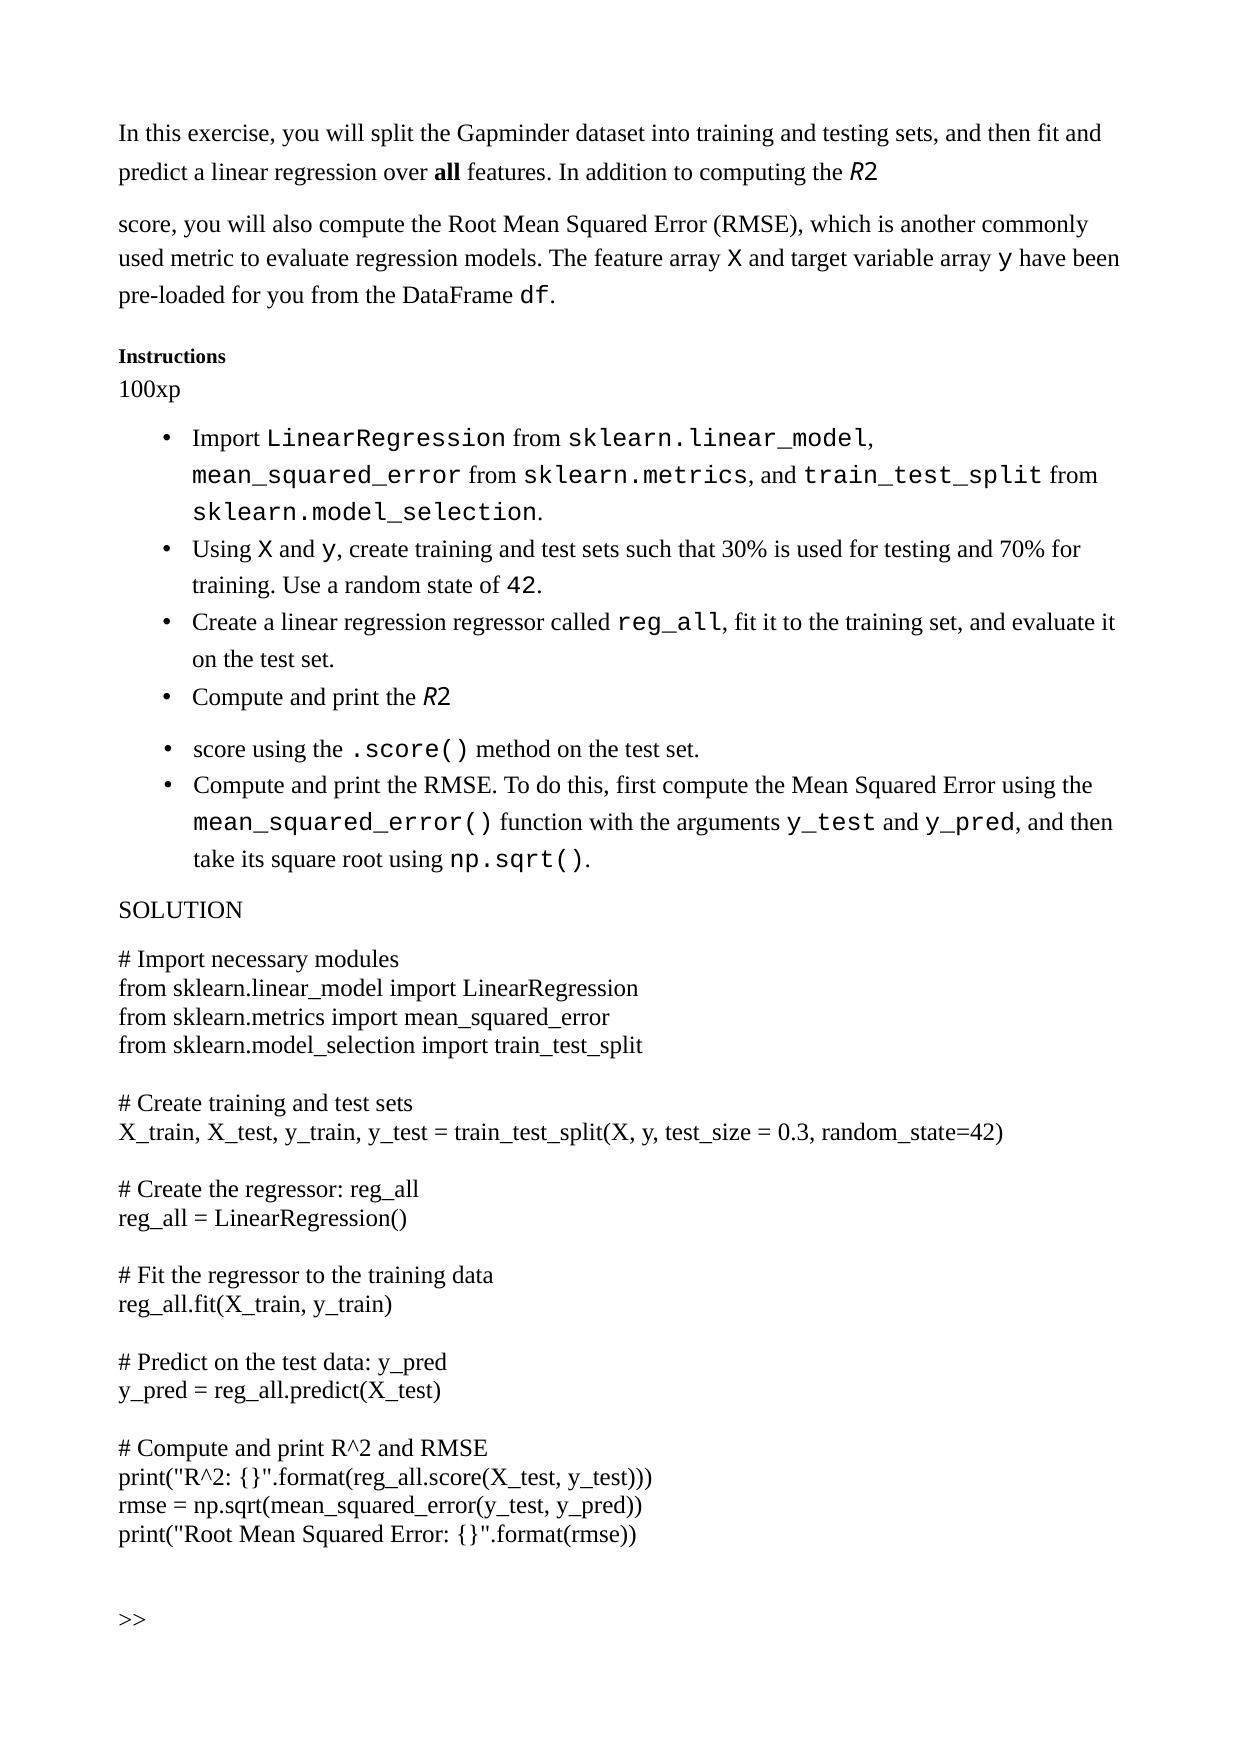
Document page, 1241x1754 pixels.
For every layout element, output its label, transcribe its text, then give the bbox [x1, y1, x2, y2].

text from sklearn.linear_model import LinearRegression [118, 973, 1122, 1002]
text print("R^2: {}".format(reg_all.score(X_test, y_test))) [118, 1462, 1122, 1491]
text # Import necessary modules [118, 944, 1122, 973]
text print("Root Mean Squared Error: {}".format(rmse)) [118, 1519, 1122, 1548]
text rmse = np.sqrt(mean_squared_error(y_test, y_pred)) [118, 1491, 1122, 1519]
text X_train, X_test, y_train, y_test = train_test_split(X, y, test_size = 0.3, random_state=42) [118, 1117, 1122, 1146]
text reg_all = LinearRegression() [118, 1203, 1122, 1232]
text reg_all.fit(X_train, y_train) [118, 1289, 1122, 1318]
text SOLUTION [118, 895, 1122, 924]
text from sklearn.metrics import mean_squared_error [118, 1002, 1122, 1031]
text # Compute and print R^2 and RMSE [118, 1433, 1122, 1462]
list Create a linear regression regressor called reg_all, fit it to the training set, and evaluate it on the test set. [162, 607, 1122, 672]
text score, you will also compute the Root Mean Squared Error (RMSE), which is another commonly used metric to evaluate regression models. The feature array X and target variable array y have been pre-loaded for you from the DataFrame df. [118, 209, 1122, 311]
text # Create the regressor: reg_all [118, 1174, 1122, 1203]
text >> [118, 1606, 1122, 1634]
text # Fit the regressor to the training data [118, 1261, 1122, 1289]
text # Predict on the test data: y_pred [118, 1347, 1122, 1376]
text y_pred = reg_all.predict(X_test) [118, 1376, 1122, 1404]
text In this exercise, you will split the Gapminder dataset into training and testing sets, and then fit and predict a linear regression over all features. In addition to computing the R2 [118, 118, 1122, 188]
list Compute and print the R2 [162, 678, 1122, 712]
text from sklearn.model_selection import train_test_split [118, 1031, 1122, 1059]
text 100xp [118, 374, 1122, 403]
list Import LinearRegression from sklearn.linear_model, mean_squared_error from sklearn.metrics, and train_test_split from sklearn.model_selection. [162, 423, 1122, 527]
list Compute and print the RMSE. To do this, first compute the Mean Squared Error using the mean_squared_error() function with the arguments y_test and y_pred, and then take its square root using np.sqrt(). [164, 771, 1122, 874]
subtitle Instructions [118, 344, 1122, 368]
list Using X and y, create training and test sets such that 30% is used for testing and 70% for training. Use a random state of 42. [162, 534, 1122, 601]
text # Create training and test sets [118, 1088, 1122, 1117]
list score using the .score() method on the test set. [164, 734, 1122, 764]
